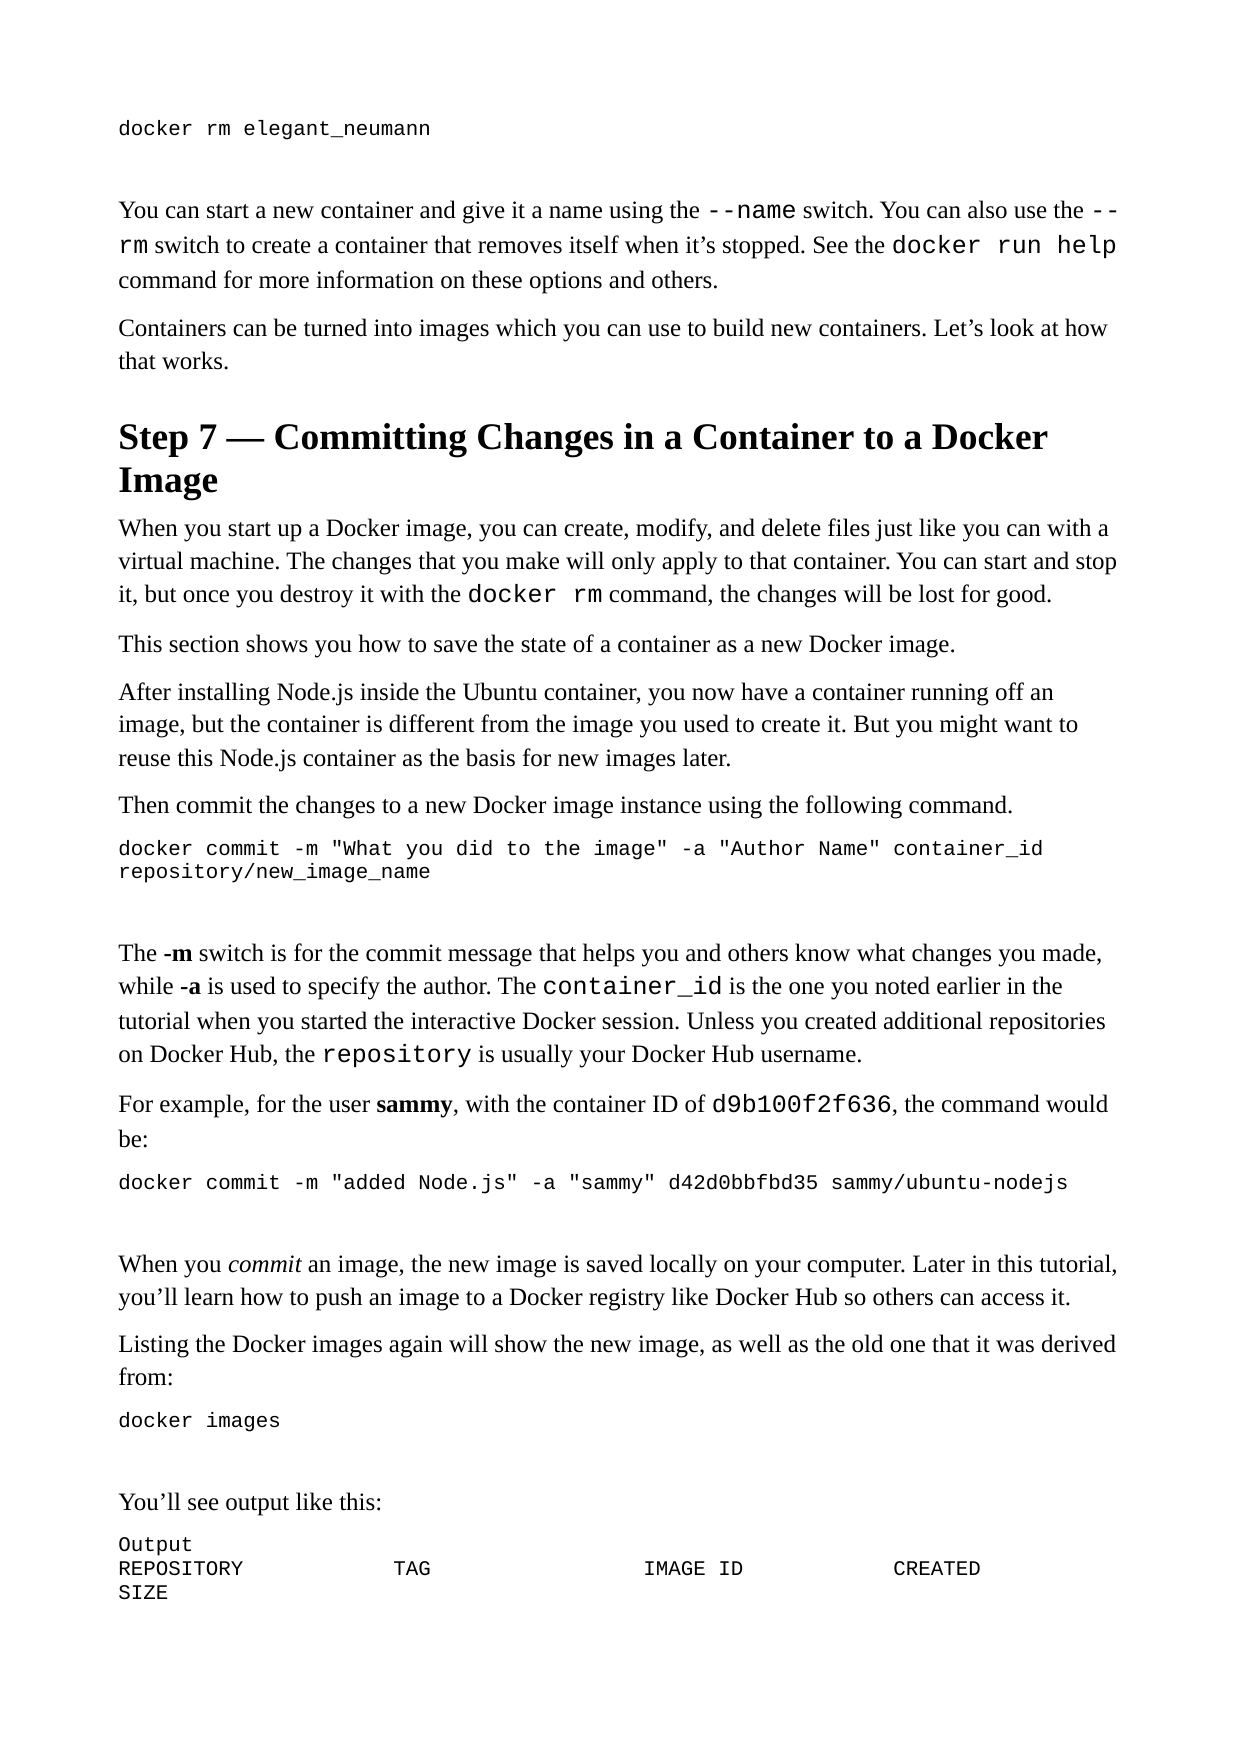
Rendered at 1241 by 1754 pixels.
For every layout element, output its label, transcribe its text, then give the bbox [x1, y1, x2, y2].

text The -m switch is for the commit message that helps you and others know what changes you made, while -a is used to specify the author. The container_id is the one you noted earlier in the tutorial when you started the interactive Docker session. Unless you created additional repositories on Docker Hub, the repository is usually your Docker Hub username. [118, 938, 1122, 1070]
text After installing Node.js inside the Ubuntu container, you now have a container running off an image, but the container is different from the image you used to create it. But you might want to reuse this Node.js container as the basis for new images later. [118, 677, 1122, 771]
text Listing the Docker images again will show the new image, as well as the old one that it was derived from: [118, 1329, 1122, 1391]
text Then commit the changes to a new Docker image instance using the following command. [118, 790, 1122, 819]
text REPOSITORY TAG IMAGE ID CREATED SIZE [118, 1558, 1122, 1605]
text For example, for the user sammy, with the container ID of d9b100f2f636, the command would be: [118, 1089, 1122, 1153]
text When you start up a Docker image, you can create, modify, and delete files just like you can with a virtual machine. The changes that you make will only apply to that container. You can start and stop it, but once you destroy it with the docker rm command, the changes will be lost for good. [118, 513, 1122, 610]
text docker images [118, 1410, 1122, 1434]
text This section shows you how to save the state of a container as a new Docker image. [118, 629, 1122, 658]
text docker rm elegant_neumann [118, 118, 1122, 142]
text Containers can be turned into images which you can use to build new containers. Let’s look at how that works. [118, 313, 1122, 374]
text docker commit -m "added Node.js" -a "sammy" d42d0bbfbd35 sammy/ubuntu-nodejs [118, 1172, 1122, 1196]
text When you commit an image, the new image is saved locally on your computer. Later in this tutorial, you’ll learn how to push an image to a Docker registry like Docker Hub so others can access it. [118, 1249, 1122, 1311]
subtitle Step 7 — Committing Changes in a Container to a Docker Image [118, 414, 1122, 500]
text docker commit -m "What you did to the image" -a "Author Name" container_id repository/new_image_name [118, 838, 1122, 885]
text You’ll see output like this: [118, 1487, 1122, 1516]
text Output [118, 1534, 1122, 1558]
text You can start a new container and give it a name using the --name switch. You can also use the --rm switch to create a container that removes itself when it’s stopped. See the docker run help command for more information on these options and others. [118, 195, 1122, 294]
